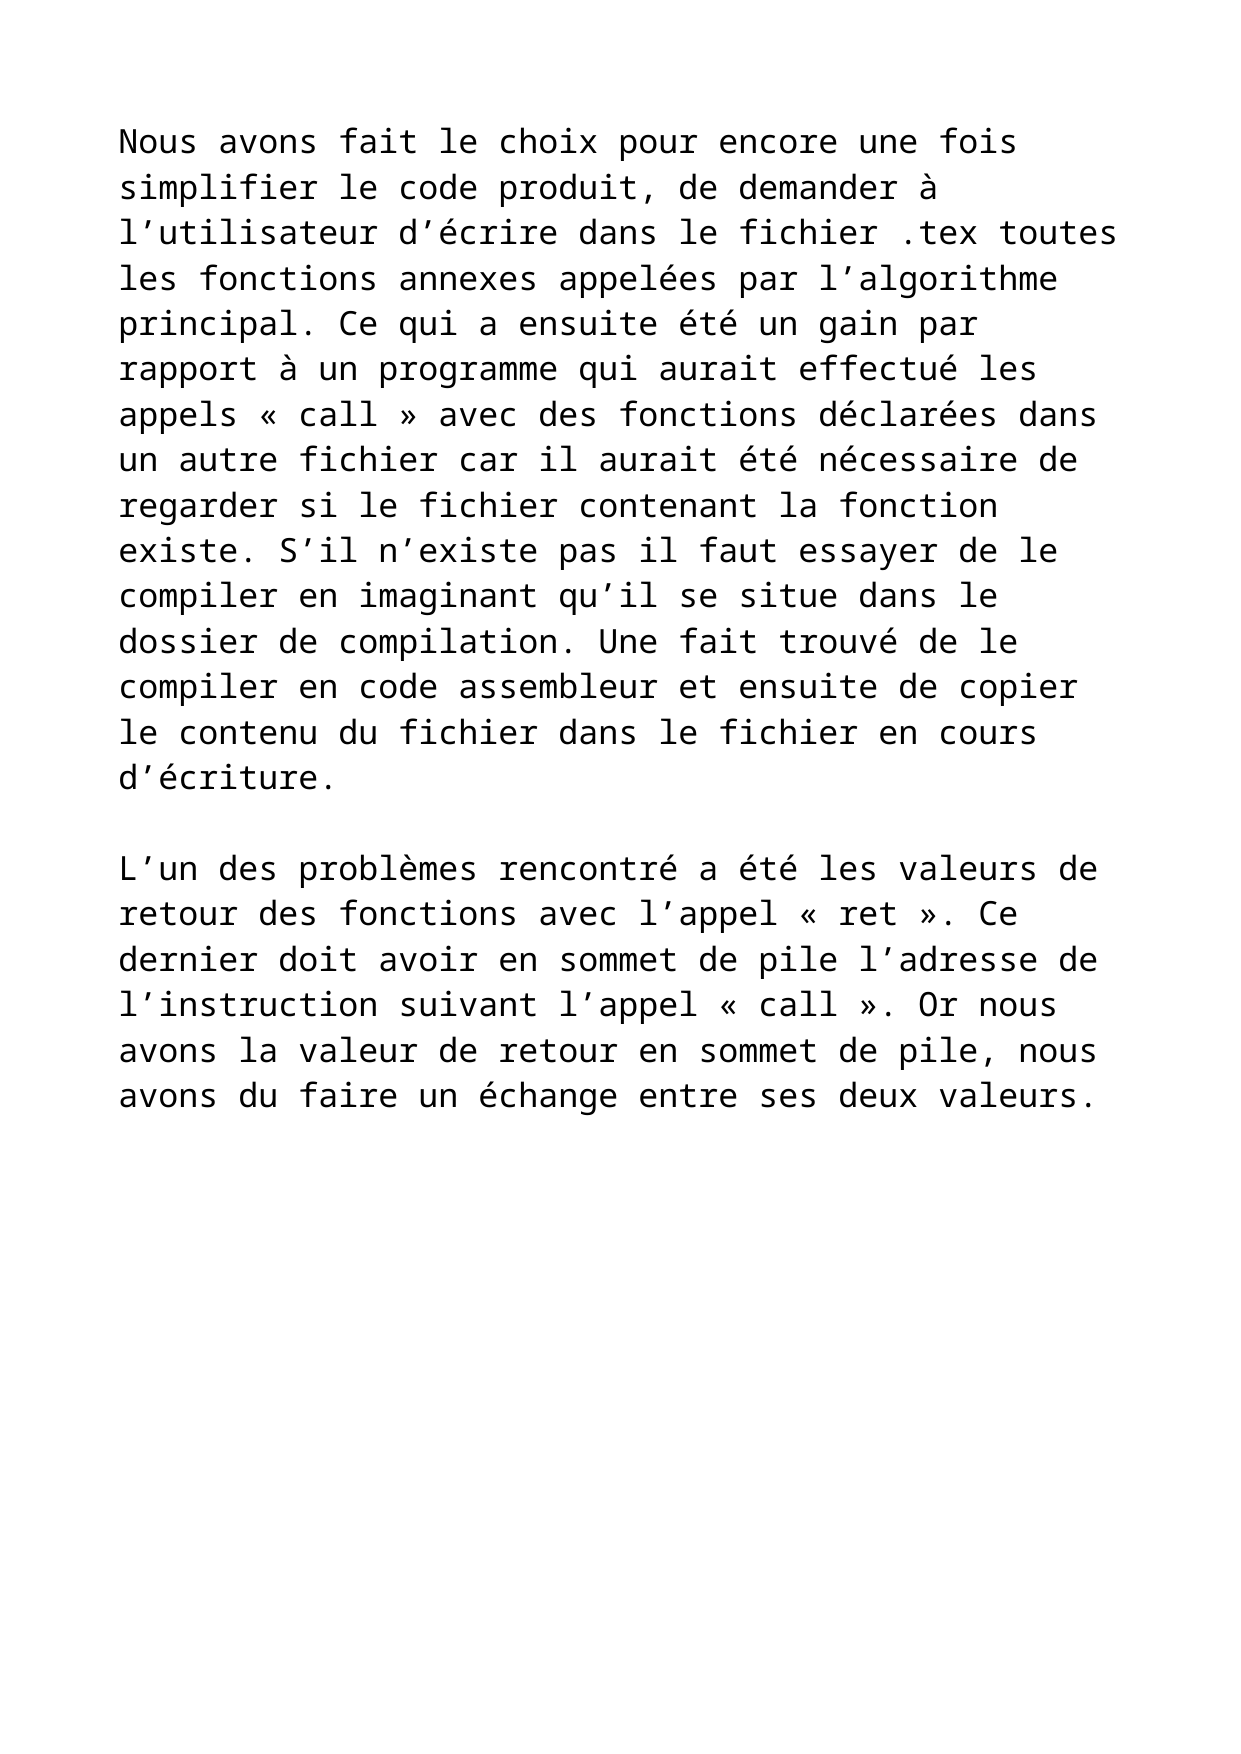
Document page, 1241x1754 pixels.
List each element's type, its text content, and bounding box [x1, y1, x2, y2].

text Nous avons fait le choix pour encore une fois simplifier le code produit, de demander à l’utilisateur d’écrire dans le fichier .tex toutes les fonctions annexes appelées par l’algorithme principal. Ce qui a ensuite été un gain par rapport à un programme qui aurait effectué les appels « call » avec des fonctions déclarées dans un autre fichier car il aurait été nécessaire de regarder si le fichier contenant la fonction existe. S’il n’existe pas il faut essayer de le compiler en imaginant qu’il se situe dans le dossier de compilation. Une fait trouvé de le compiler en code assembleur et ensuite de copier le contenu du fichier dans le fichier en cours d’écriture. [118, 118, 1122, 799]
text L’un des problèmes rencontré a été les valeurs de retour des fonctions avec l’appel « ret ». Ce dernier doit avoir en sommet de pile l’adresse de l’instruction suivant l’appel « call ». Or nous avons la valeur de retour en sommet de pile, nous avons du faire un échange entre ses deux valeurs. [118, 845, 1122, 1117]
